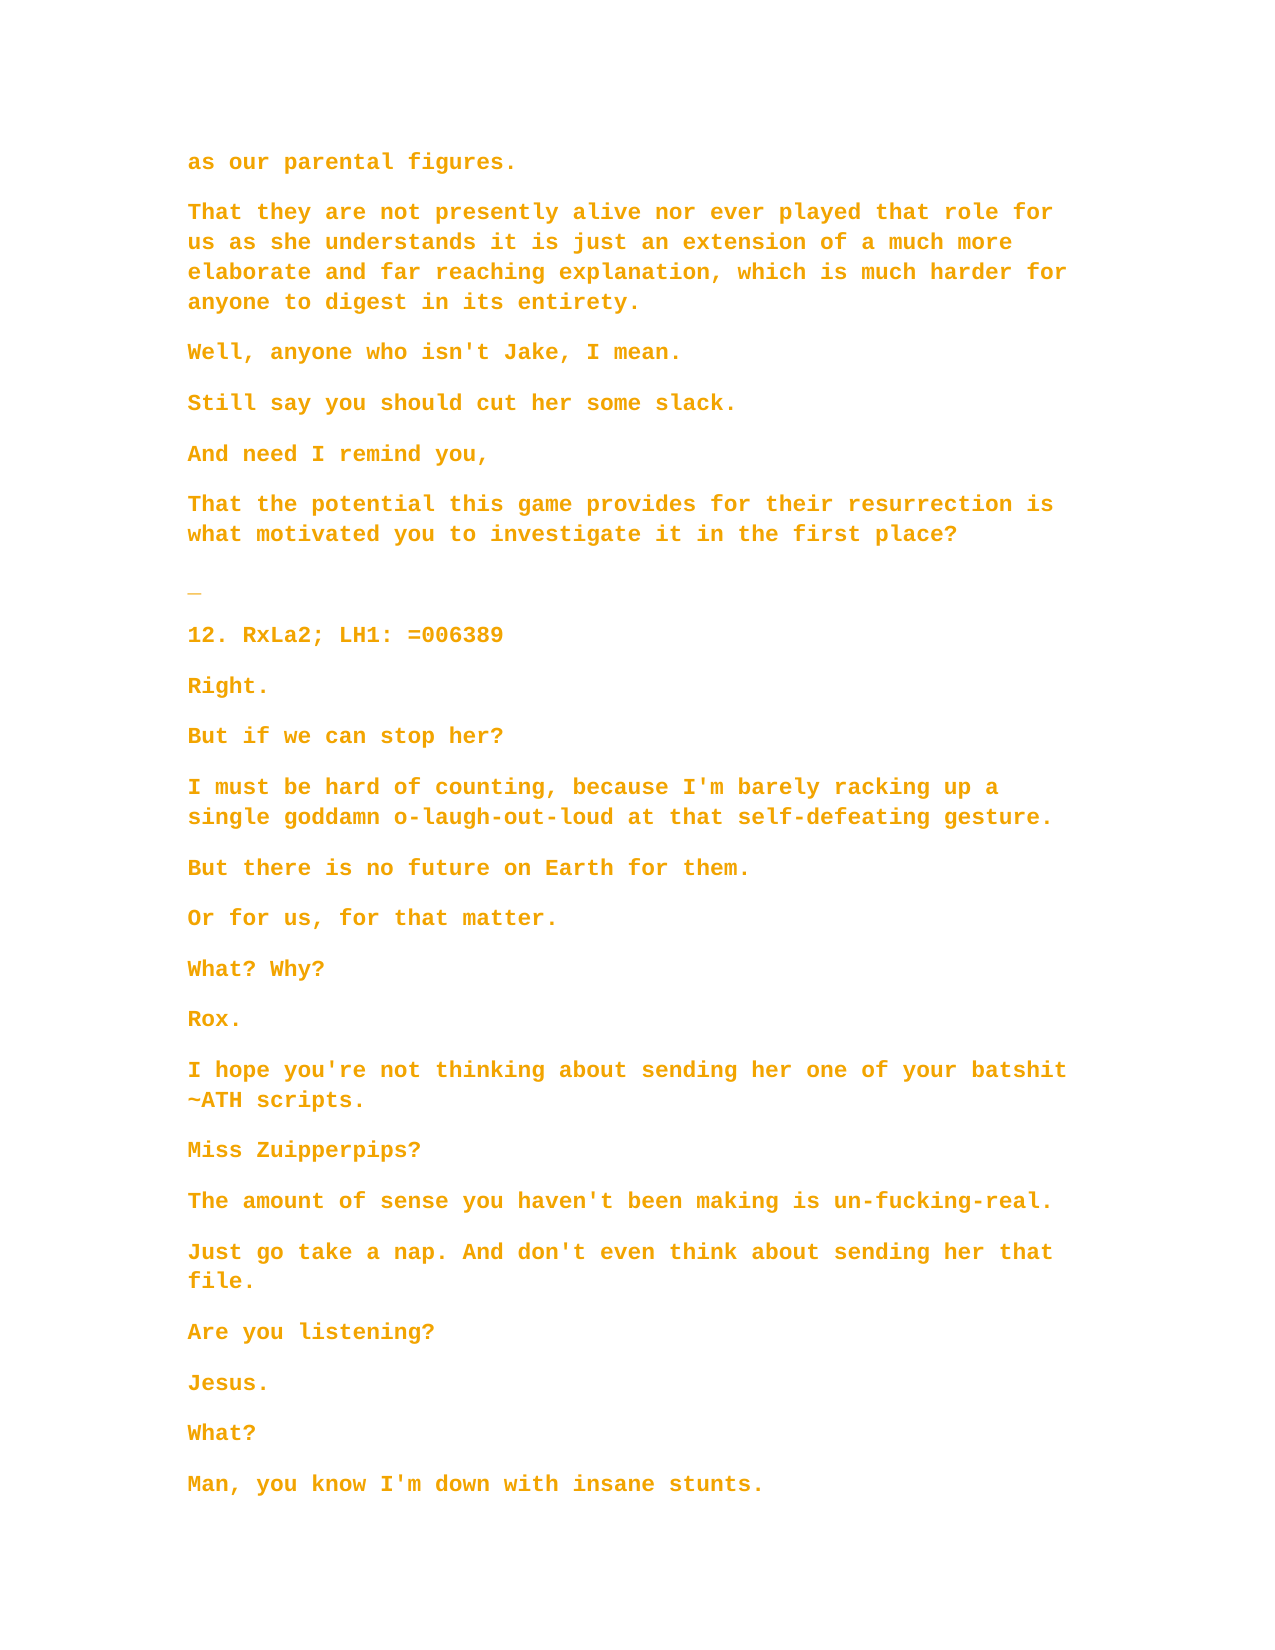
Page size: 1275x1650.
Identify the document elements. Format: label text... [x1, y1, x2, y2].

text I must be hard of counting, because I'm barely racking up a single goddamn o-laugh-out-loud at that self-defeating gesture. [187, 775, 1087, 831]
text 12. RxLa2; LH1: =006389 [187, 623, 1087, 649]
text But there is no future on Earth for them. [187, 856, 1087, 882]
text Well, anyone who isn't Jake, I mean. [187, 341, 1087, 367]
text Right. [187, 674, 1087, 700]
text But if we can stop her? [187, 725, 1087, 751]
text Man, you know I'm down with insane stunts. [187, 1472, 1087, 1498]
text Miss Zuipperpips? [187, 1139, 1087, 1165]
text That they are not presently alive nor ever played that role for us as she understands it is just an extension of a much more elaborate and far reaching explanation, which is much harder for anyone to digest in its entirety. [187, 201, 1087, 316]
text Or for us, for that matter. [187, 906, 1087, 932]
text I hope you're not thinking about sending her one of your batshit ~ATH scripts. [187, 1058, 1087, 1114]
text Rox. [187, 1008, 1087, 1034]
text _ [187, 573, 1087, 599]
text Just go take a nap. And don't even think about sending her that file. [187, 1240, 1087, 1296]
text Jesus. [187, 1371, 1087, 1397]
text Still say you should cut her some slack. [187, 391, 1087, 417]
text And need I remind you, [187, 442, 1087, 468]
text The amount of sense you haven't been making is un-fucking-real. [187, 1189, 1087, 1215]
text as our parental figures. [187, 150, 1087, 176]
text What? [187, 1422, 1087, 1448]
text Are you listening? [187, 1320, 1087, 1346]
text What? Why? [187, 957, 1087, 983]
text That the potential this game provides for their resurrection is what motivated you to investigate it in the first place? [187, 492, 1087, 548]
